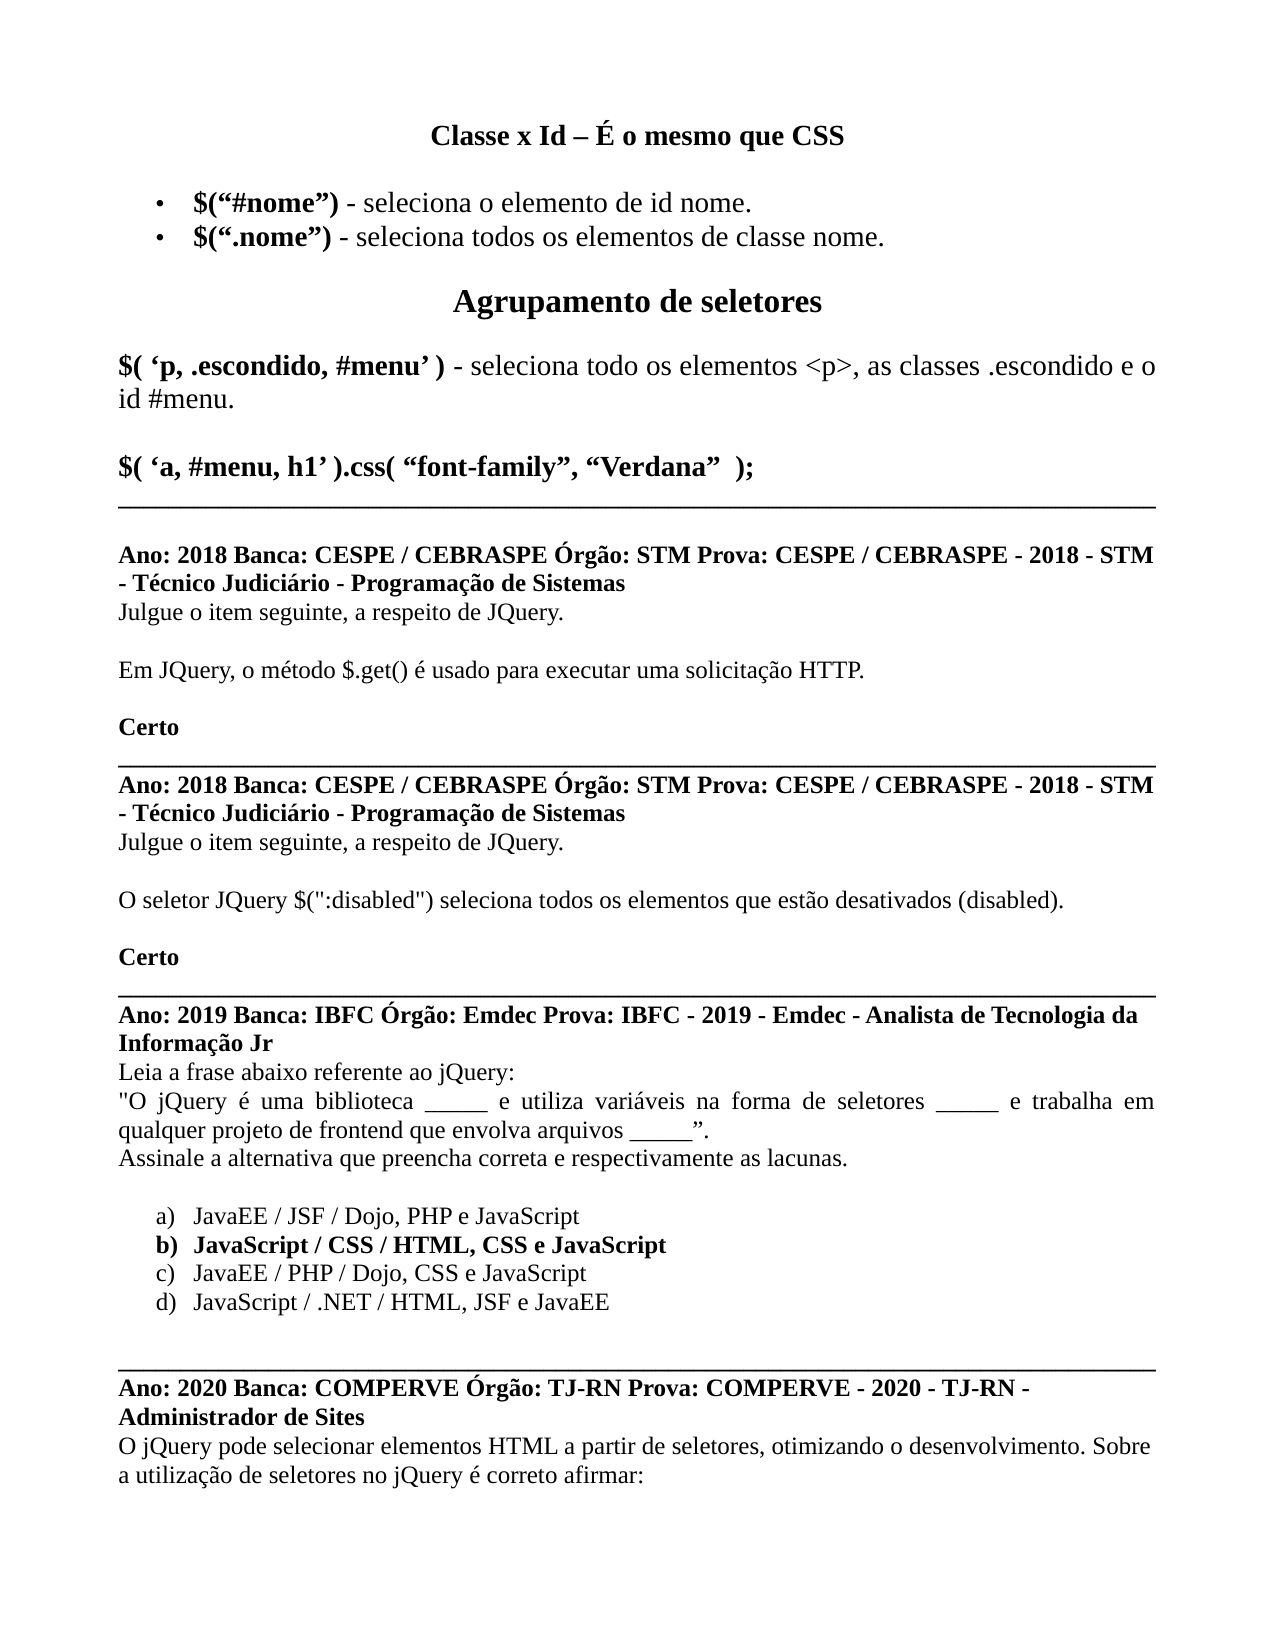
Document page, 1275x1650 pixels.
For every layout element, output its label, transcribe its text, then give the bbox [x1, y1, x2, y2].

text Classe x Id – É o mesmo que CSS [118, 118, 1157, 152]
text Ano: 2018 Banca: CESPE / CEBRASPE Órgão: STM Prova: CESPE / CEBRASPE - 2018 - STM - Técnico Judiciário - Programação de Sistemas [118, 770, 1157, 827]
text O jQuery pode selecionar elementos HTML a partir de seletores, otimizando o desenvolvimento. Sobre a utilização de seletores no jQuery é correto afirmar: [118, 1431, 1157, 1488]
text Ano: 2020 Banca: COMPERVE Órgão: TJ-RN Prova: COMPERVE - 2020 - TJ-RN - Administrador de Sites [118, 1373, 1157, 1431]
list JavaEE / PHP / Dojo, CSS e JavaScript [156, 1258, 1157, 1287]
text "O jQuery é uma biblioteca _____ e utiliza variáveis na forma de seletores _____ e trabalha em qualquer projeto de frontend que envolva arquivos _____”. [118, 1086, 1157, 1143]
list JavaScript / .NET / HTML, JSF e JavaEE [156, 1287, 1157, 1316]
list JavaEE / JSF / Dojo, PHP e JavaScript [156, 1201, 1157, 1230]
text ___________________________________________________________________________________ [118, 1345, 1157, 1373]
text ___________________________________________________________________________________ [118, 482, 1157, 511]
text Ano: 2018 Banca: CESPE / CEBRASPE Órgão: STM Prova: CESPE / CEBRASPE - 2018 - STM - Técnico Judiciário - Programação de Sistemas [118, 540, 1157, 597]
text O seletor JQuery $(":disabled") seleciona todos os elementos que estão desativados (disabled). [118, 885, 1157, 913]
list JavaScript / CSS / HTML, CSS e JavaScript [156, 1230, 1157, 1258]
text $( ‘p, .escondido, #menu’ ) - seleciona todo os elementos <p>, as classes .escondido e o id #menu. [118, 348, 1157, 415]
text Julgue o item seguinte, a respeito de JQuery. [118, 827, 1157, 856]
text Ano: 2019 Banca: IBFC Órgão: Emdec Prova: IBFC - 2019 - Emdec - Analista de Tecnologia da Informação Jr [118, 1000, 1157, 1057]
text ___________________________________________________________________________________ [118, 741, 1157, 770]
list $(“#nome”) - seleciona o elemento de id nome. [156, 185, 1157, 219]
text Assinale a alternativa que preencha correta e respectivamente as lacunas. [118, 1143, 1157, 1172]
text Certo [118, 942, 1157, 971]
text Agrupamento de seletores [118, 281, 1157, 319]
list $(“.nome”) - seleciona todos os elementos de classe nome. [156, 219, 1157, 252]
text ___________________________________________________________________________________ [118, 971, 1157, 1000]
text Certo [118, 712, 1157, 741]
text Leia a frase abaixo referente ao jQuery: [118, 1057, 1157, 1086]
text Em JQuery, o método $.get() é usado para executar uma solicitação HTTP. [118, 655, 1157, 683]
text $( ‘a, #menu, h1’ ).css( “font-family”, “Verdana” ); [118, 449, 1157, 482]
text Julgue o item seguinte, a respeito de JQuery. [118, 597, 1157, 626]
